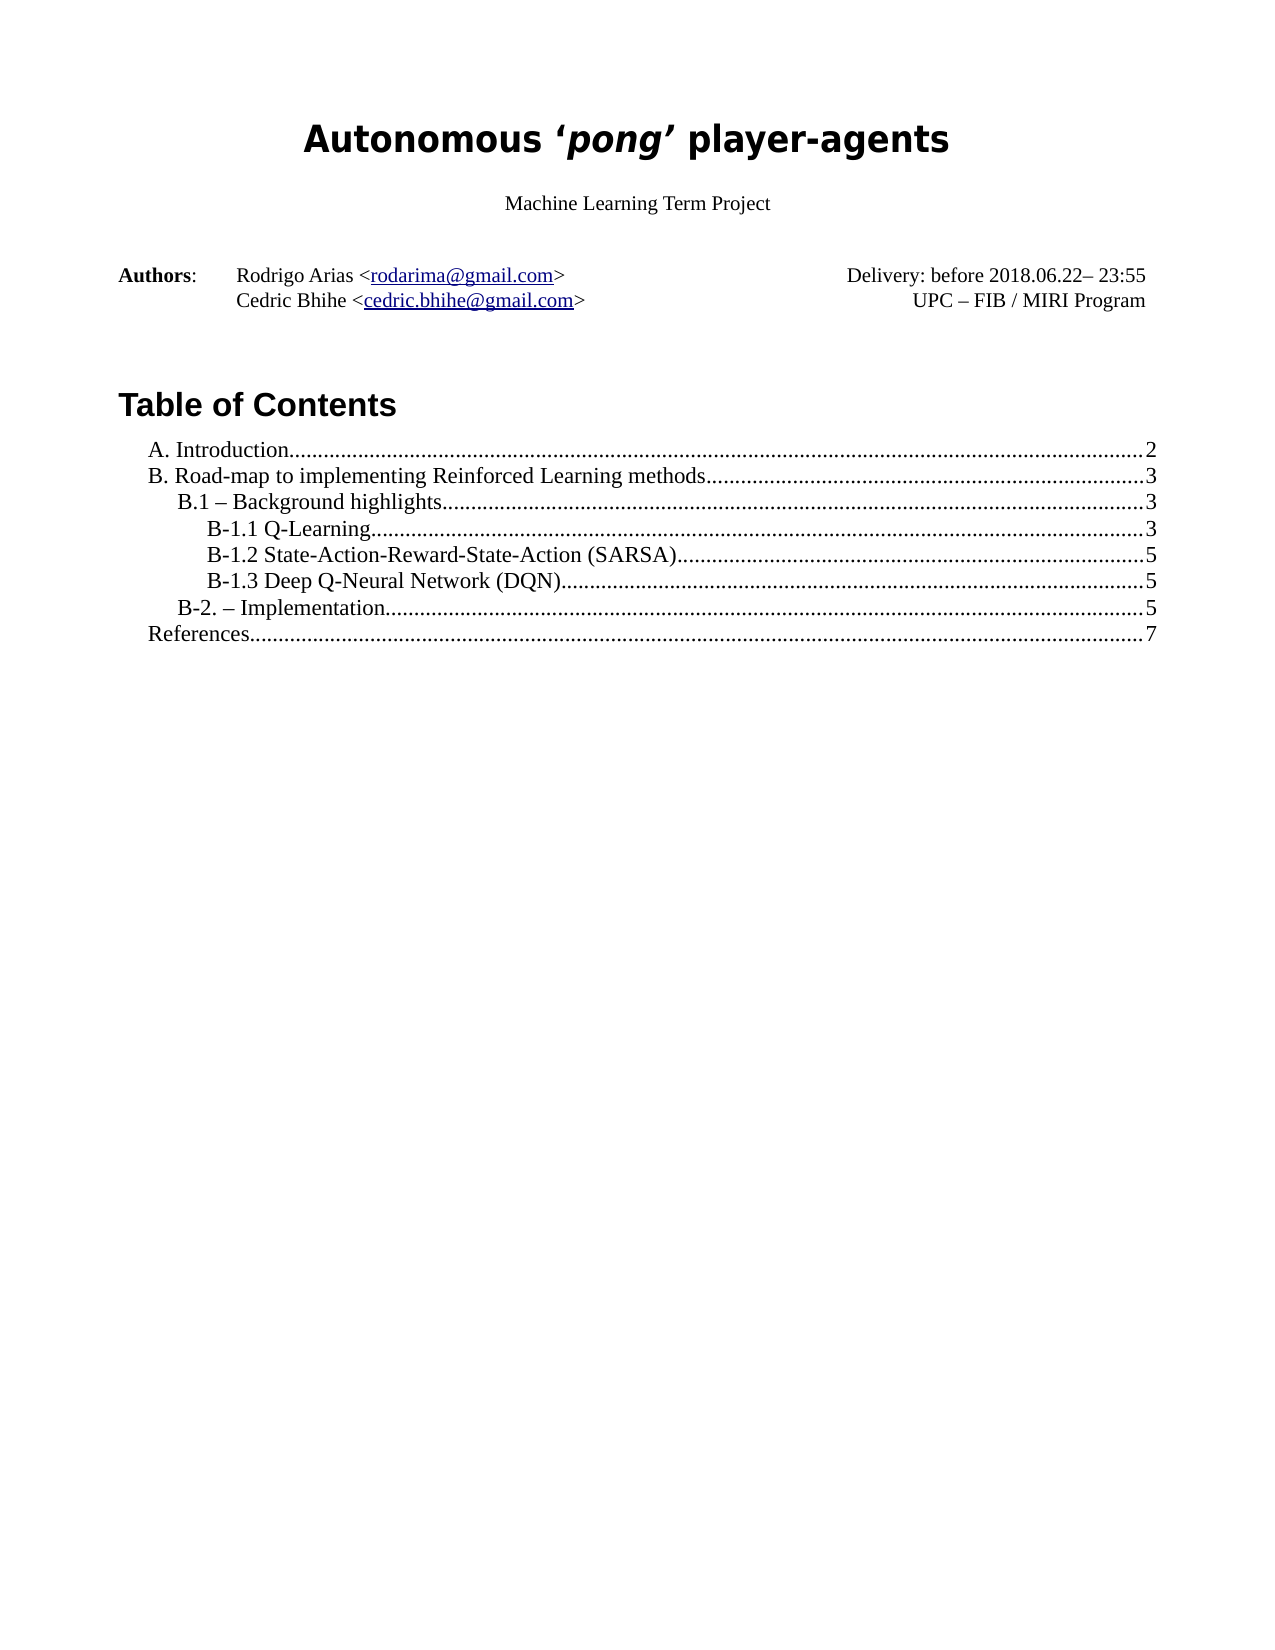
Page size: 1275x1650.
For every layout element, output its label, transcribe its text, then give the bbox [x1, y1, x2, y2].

text Cedric Bhihe <cedric.bhihe@gmail.com> UPC – FIB / MIRI Program [118, 287, 1157, 312]
text B-2. – Implementation 5 [177, 594, 1157, 620]
text Authors: Rodrigo Arias <rodarima@gmail.com> Delivery: before 2018.06.22– 23:55 [118, 263, 1157, 287]
text Machine Learning Term Project [118, 191, 1157, 215]
text References 7 [148, 620, 1157, 646]
subtitle Table of Contents [118, 385, 1157, 423]
text B-1.1 Q-Learning 3 [207, 515, 1157, 541]
text B. Road-map to implementing Reinforced Learning methods 3 [148, 462, 1157, 488]
text B-1.3 Deep Q-Neural Network (DQN) 5 [207, 567, 1157, 594]
text B-1.2 State-Action-Reward-State-Action (SARSA) 5 [207, 541, 1157, 567]
text B.1 – Background highlights 3 [177, 488, 1157, 515]
text A. Introduction 2 [148, 436, 1157, 462]
